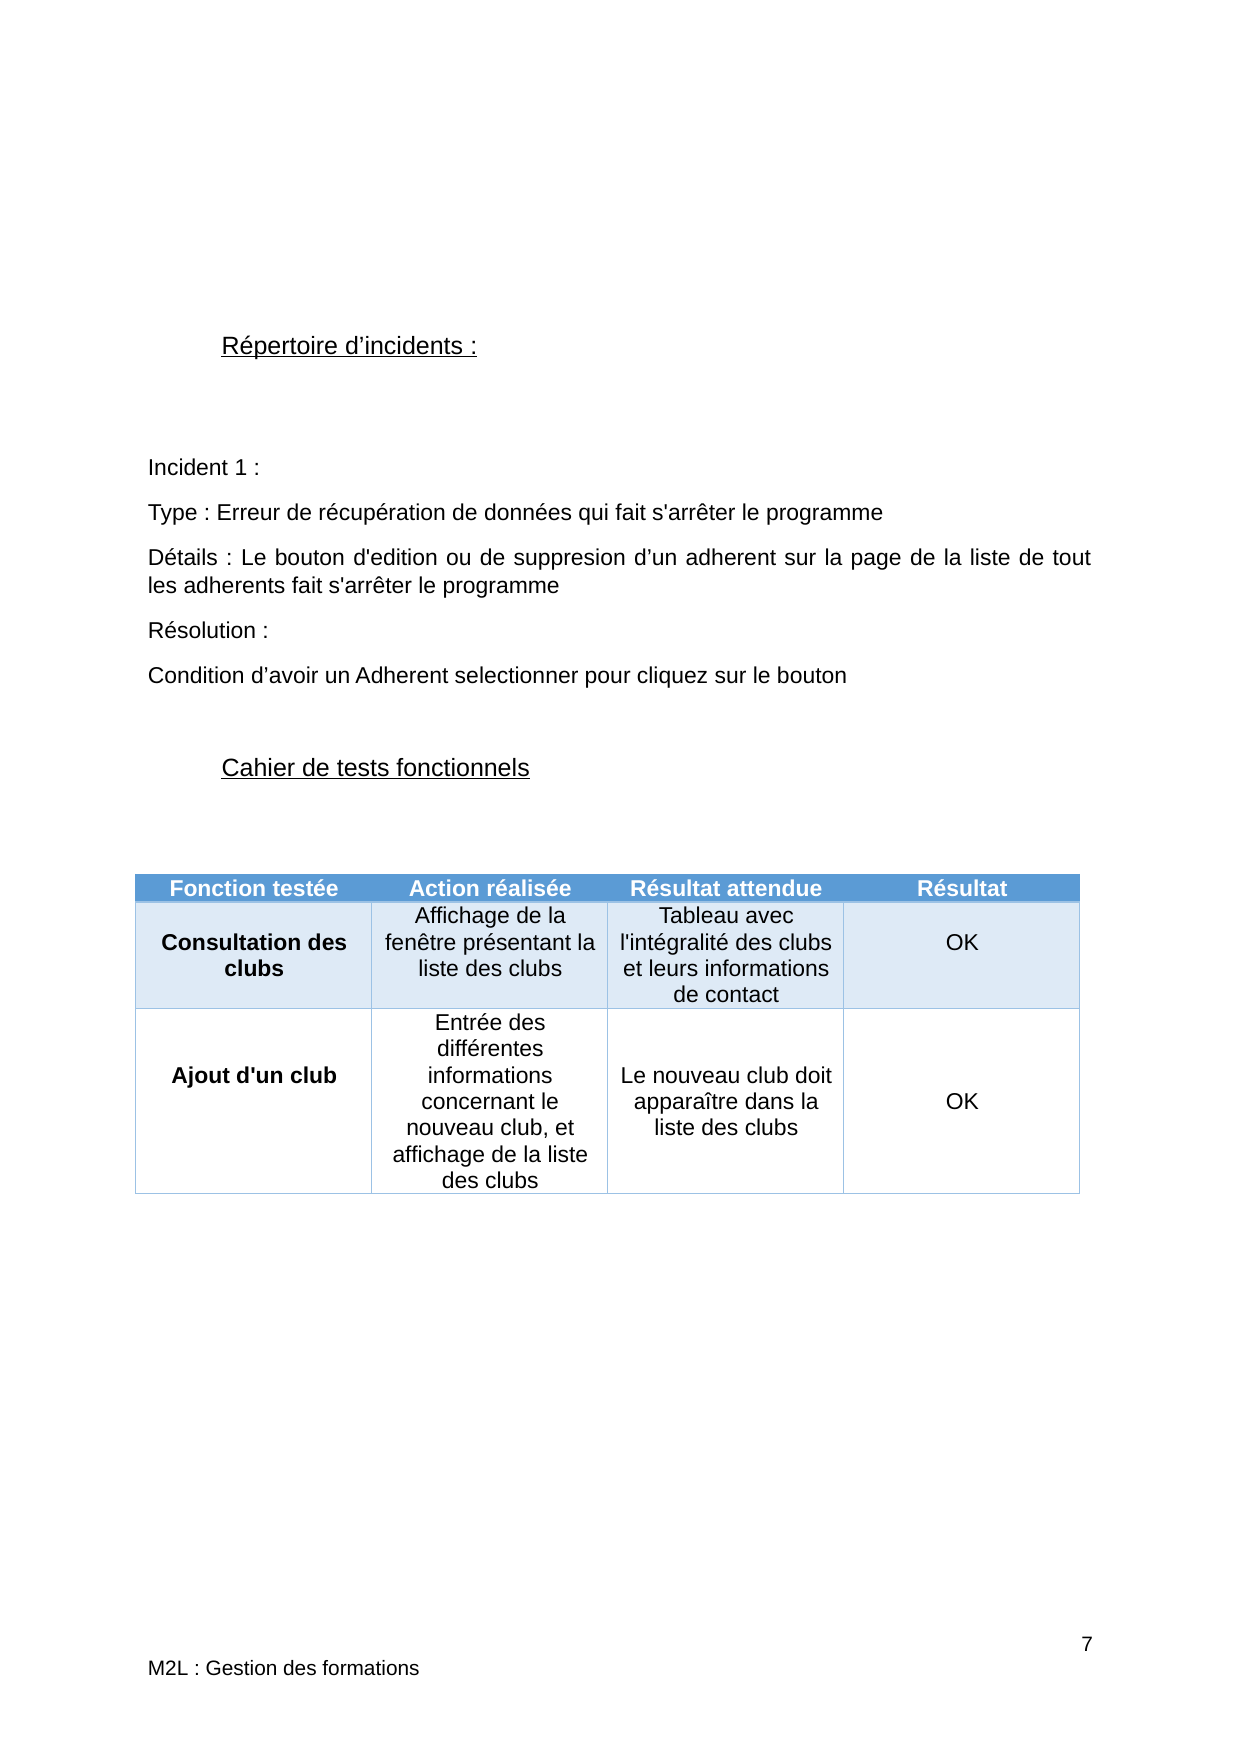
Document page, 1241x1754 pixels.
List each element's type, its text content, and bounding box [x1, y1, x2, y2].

table_cell Affichage de la fenêtre présentant la liste des clubs [372, 903, 607, 1008]
table_header Action réalisée [372, 875, 607, 901]
table_cell Ajout d'un club [136, 1009, 371, 1193]
table_cell Consultation des clubs [136, 903, 371, 1008]
text Type : Erreur de récupération de données qui fait s'arrêter le programme [148, 499, 1093, 525]
text Incident 1 : [148, 454, 1093, 480]
subtitle Cahier de tests fonctionnels [221, 753, 1093, 781]
subtitle Répertoire d’incidents : [221, 331, 1093, 359]
table_cell Le nouveau club doit apparaître dans la liste des clubs [608, 1009, 843, 1193]
text Condition d’avoir un Adherent selectionner pour cliquez sur le bouton [148, 662, 1093, 689]
table_cell OK [844, 903, 1079, 1008]
table_cell Entrée des différentes informations concernant le nouveau club, et affichage de la liste des clubs [372, 1009, 607, 1193]
table_header Fonction testée [136, 875, 371, 901]
table_header Résultat attendue [608, 875, 843, 901]
table_cell Tableau avec l'intégralité des clubs et leurs informations de contact [608, 903, 843, 1008]
table_cell OK [844, 1009, 1079, 1193]
table_header Résultat [844, 875, 1079, 901]
text Résolution : [148, 617, 1093, 644]
text Détails : Le bouton d'edition ou de suppresion d’un adherent sur la page de la liste de tout les adherents fait s'arrêter le programme [148, 544, 1093, 599]
